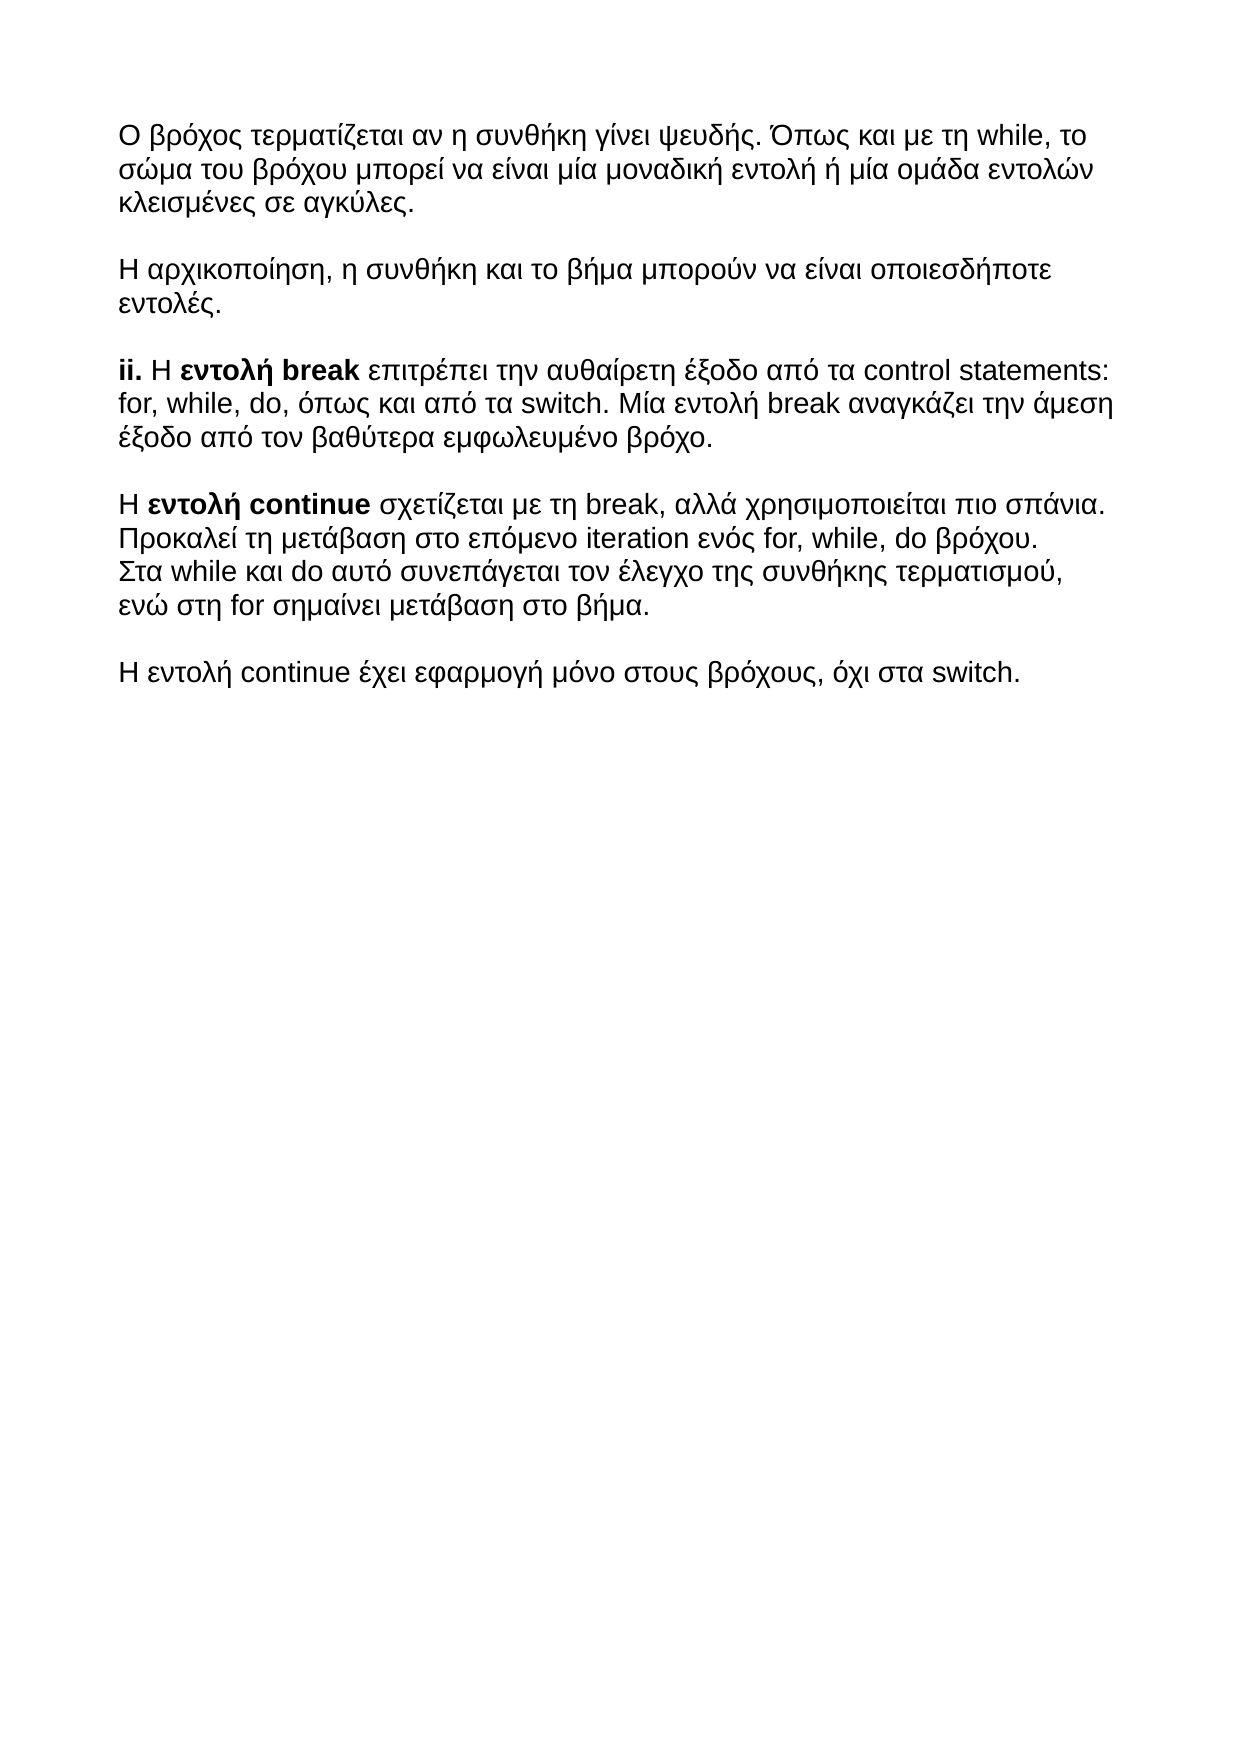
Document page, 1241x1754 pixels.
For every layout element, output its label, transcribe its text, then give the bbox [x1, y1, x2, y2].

text ii. Η εντολή break επιτρέπει την αυθαίρετη έξοδο από τα control statements: [118, 353, 1122, 386]
text Η αρχικοποίηση, η συνθήκη και το βήμα μπορούν να είναι οποιεσδήποτε εντολές. [118, 252, 1122, 319]
text for, while, do, όπως και από τα switch. Μία εντολή break αναγκάζει την άμεση έξοδο από τον βαθύτερα εμφωλευμένο βρόχο. [118, 386, 1122, 453]
text Η εντολή continue έχει εφαρμογή μόνο στους βρόχους, όχι στα switch. [118, 655, 1122, 688]
text Ο βρόχος τερματίζεται αν η συνθήκη γίνει ψευδής. Όπως και με τη while, το σώμα του βρόχου μπορεί να είναι μία μοναδική εντολή ή μία ομάδα εντολών κλεισμένες σε αγκύλες. [118, 118, 1122, 219]
text Στα while και do αυτό συνεπάγεται τον έλεγχο της συνθήκης τερματισμού, ενώ στη for σημαίνει μετάβαση στο βήμα. [118, 554, 1122, 621]
text Η εντολή continue σχετίζεται με τη break, αλλά χρησιμοποιείται πιο σπάνια. Προκαλεί τη μετάβαση στο επόμενο iteration ενός for, while, do βρόχου. [118, 487, 1122, 554]
